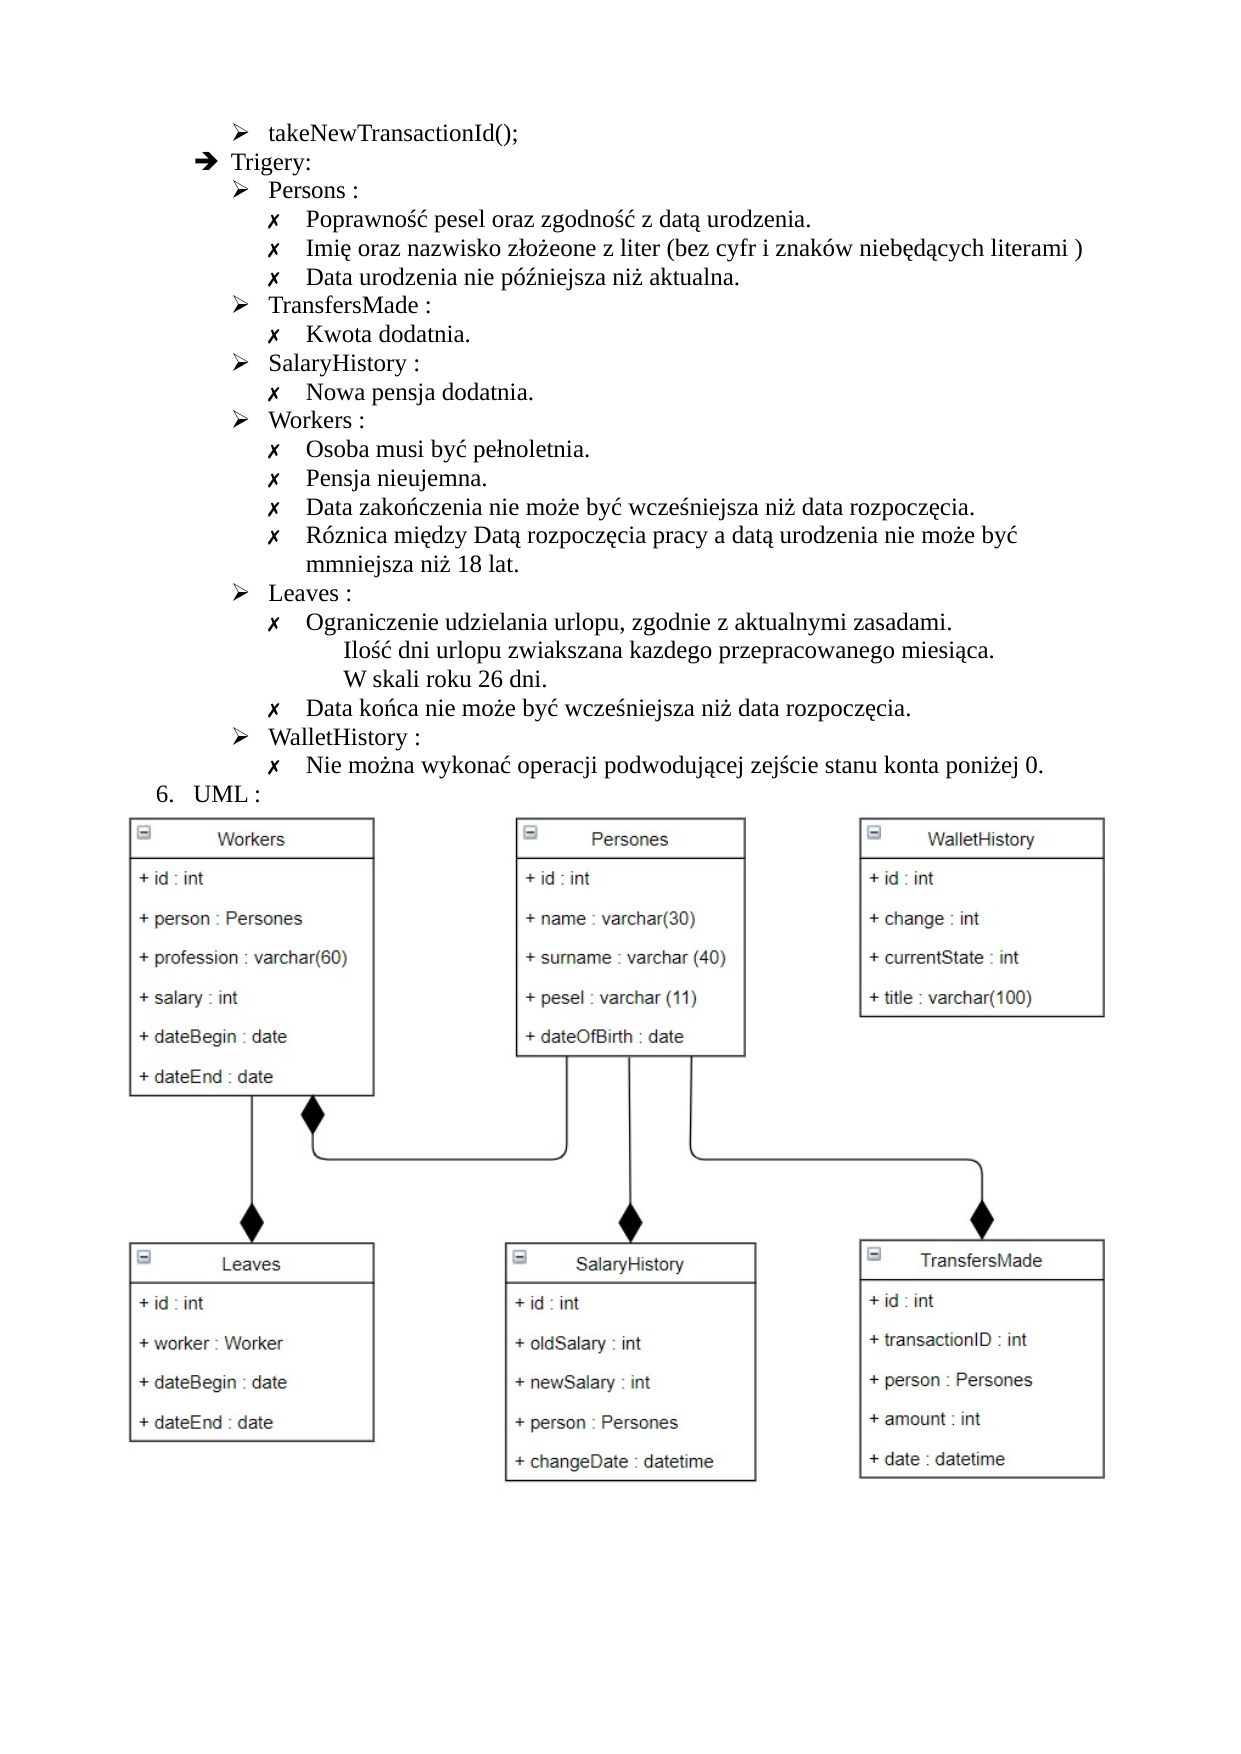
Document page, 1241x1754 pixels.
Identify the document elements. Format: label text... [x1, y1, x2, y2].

list Osoba musi być pełnoletnia. [268, 434, 1122, 463]
list Persons : [231, 176, 1122, 204]
list takeNewTransactionId(); [231, 118, 1122, 147]
list Data urodzenia nie późniejsza niż aktualna. [268, 262, 1122, 291]
list Poprawność pesel oraz zgodność z datą urodzenia. [268, 204, 1122, 233]
list Nie można wykonać operacji podwodującej zejście stanu konta poniżej 0. [268, 751, 1122, 779]
list TransfersMade : [231, 291, 1122, 319]
list Trigery: [193, 147, 1122, 176]
list Data zakończenia nie może być wcześniejsza niż data rozpoczęcia. [268, 492, 1122, 521]
list SalaryHistory : [231, 348, 1122, 377]
picture [118, 808, 1122, 1497]
list Ograniczenie udzielania urlopu, zgodnie z aktualnymi zasadami. [268, 607, 1122, 636]
list Leaves : [231, 578, 1122, 607]
list Data końca nie może być wcześniejsza niż data rozpoczęcia. [268, 693, 1122, 722]
list Imię oraz nazwisko złożeone z liter (bez cyfr i znaków niebędących literami ) [268, 233, 1122, 262]
list Pensja nieujemna. [268, 463, 1122, 492]
list W skali roku 26 dni. [306, 664, 1122, 693]
list Ilość dni urlopu zwiakszana kazdego przepracowanego miesiąca. [306, 636, 1122, 664]
list Kwota dodatnia. [268, 319, 1122, 348]
list Nowa pensja dodatnia. [268, 377, 1122, 406]
list WalletHistory : [231, 722, 1122, 751]
list Workers : [231, 406, 1122, 434]
list Róznica między Datą rozpoczęcia pracy a datą urodzenia nie może być mmniejsza niż 18 lat. [268, 521, 1122, 578]
list UML : [156, 779, 1122, 808]
